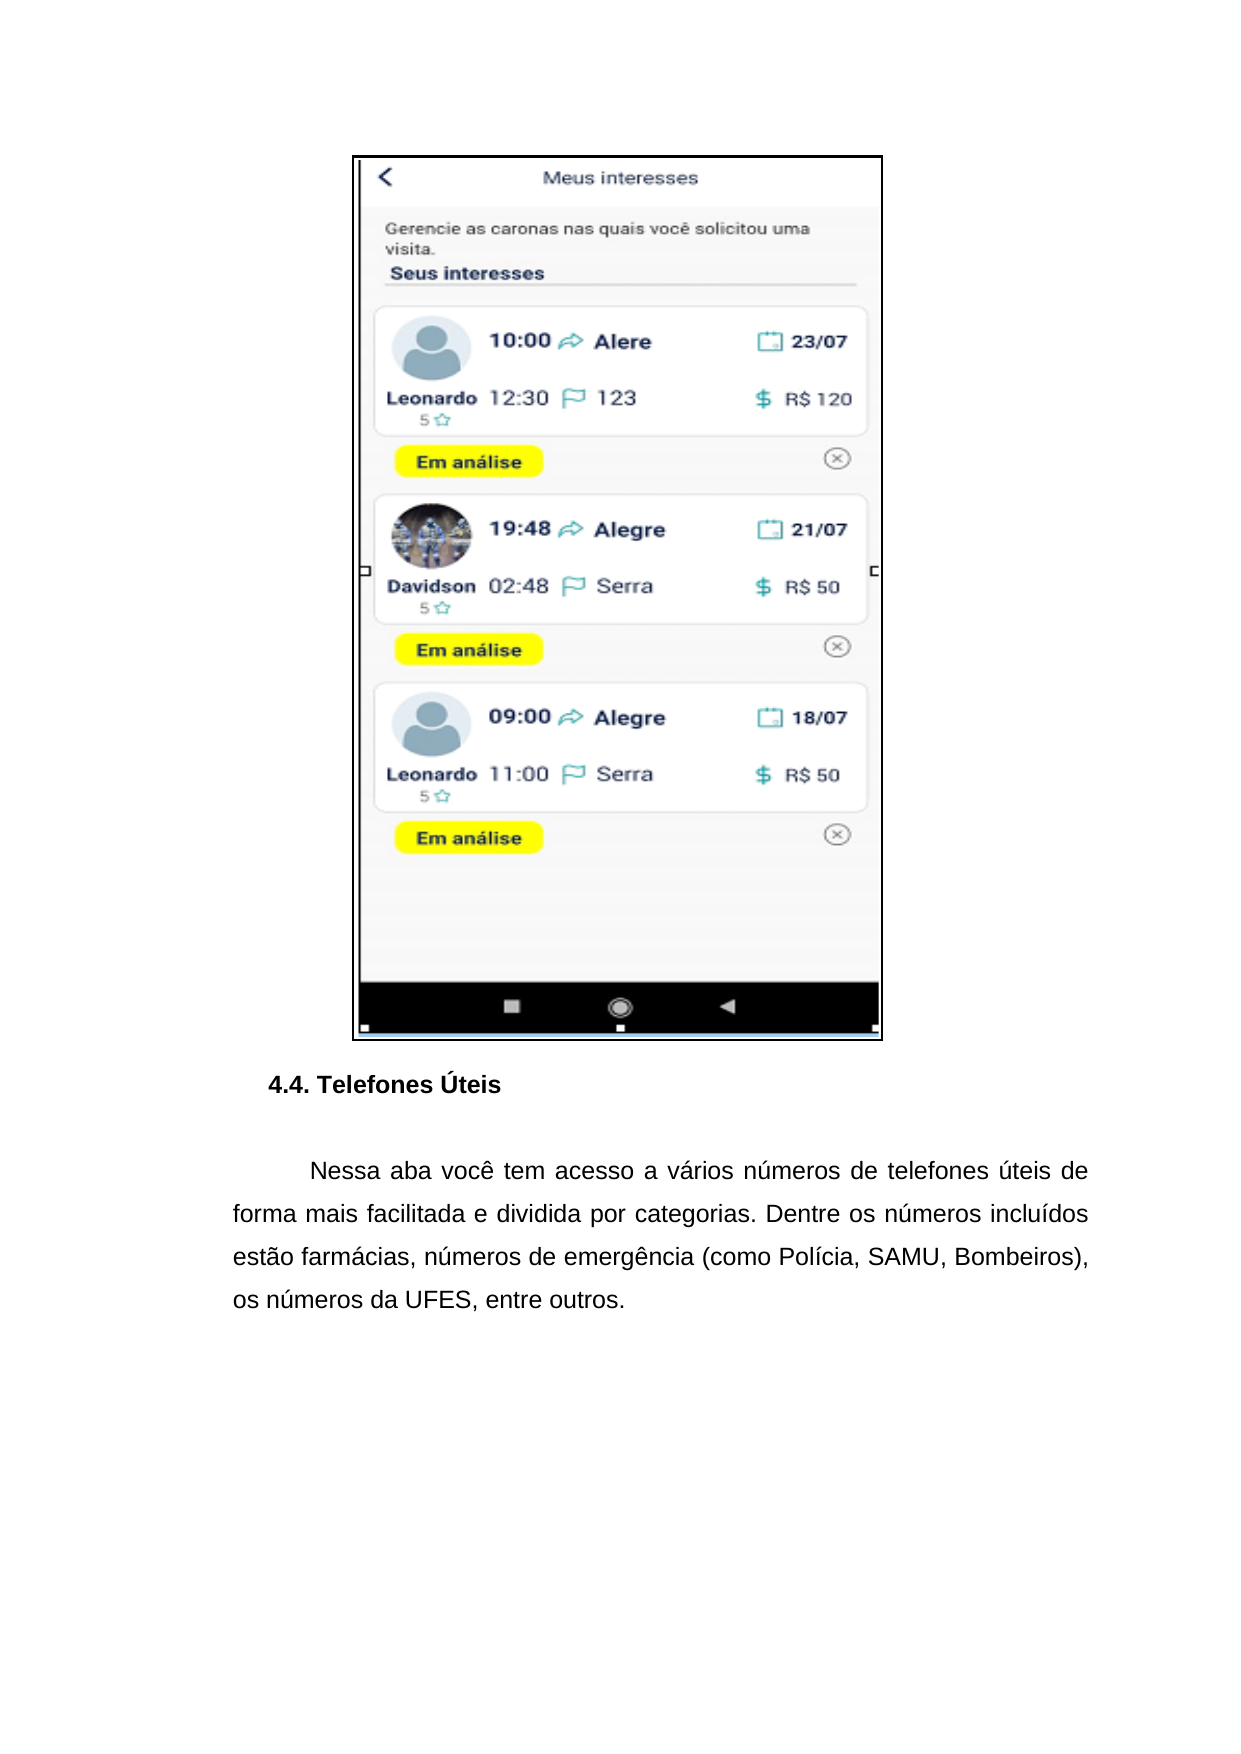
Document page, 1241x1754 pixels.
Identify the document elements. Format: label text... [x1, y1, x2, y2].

picture [357, 160, 879, 1037]
list Nessa aba você tem acesso a vários números de telefones úteis de forma mais facilitada e dividida por categorias. Dentre os números incluídos estão farmácias, números de emergência (como Polícia, SAMU, Bombeiros), os números da UFES, entre outros. [233, 1156, 1090, 1314]
list 4.4. Telefones Úteis [268, 939, 1090, 1099]
